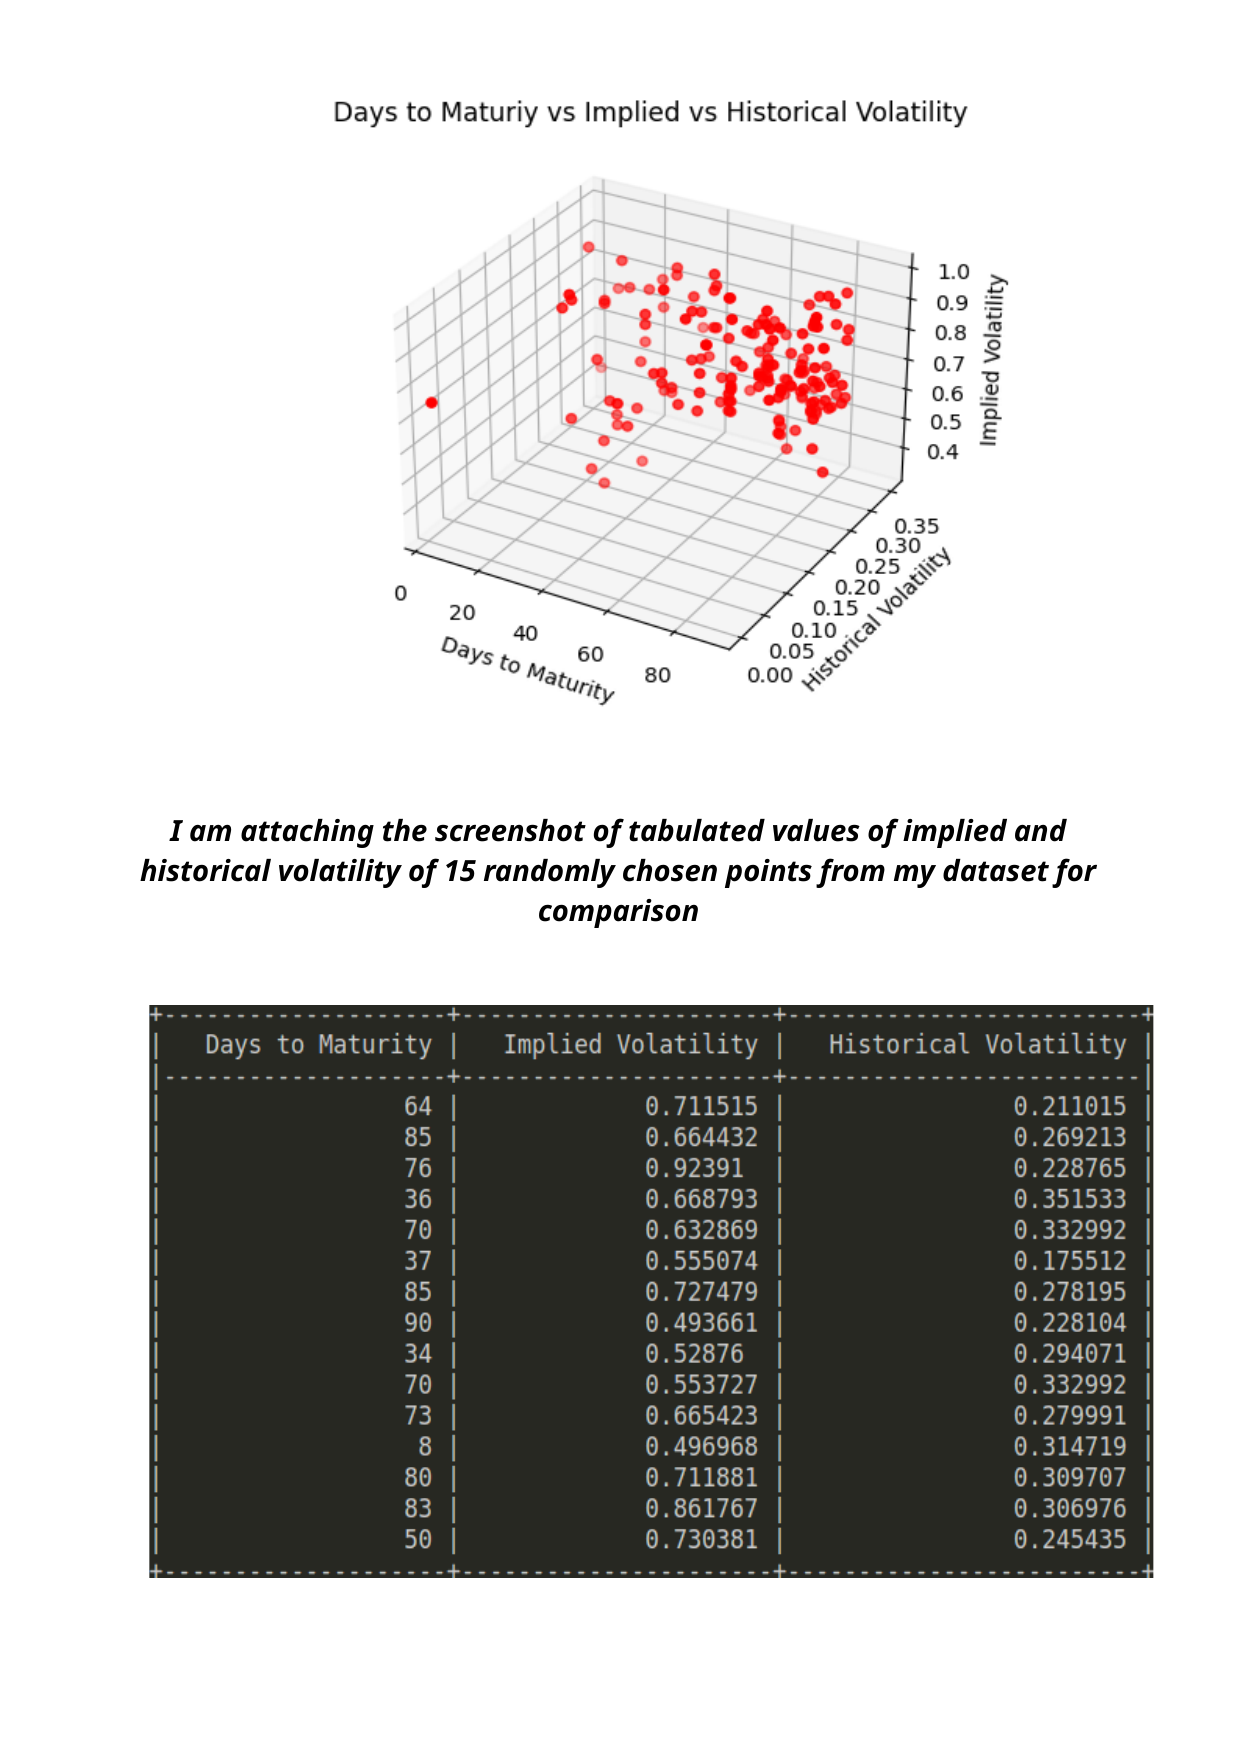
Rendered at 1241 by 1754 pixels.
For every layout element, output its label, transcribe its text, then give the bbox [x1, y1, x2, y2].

text I am attaching the screenshot of tabulated values of implied and historical volatility of 15 randomly chosen points from my dataset for comparison [118, 811, 1122, 929]
picture [149, 1005, 1154, 1578]
picture [174, 59, 1066, 760]
